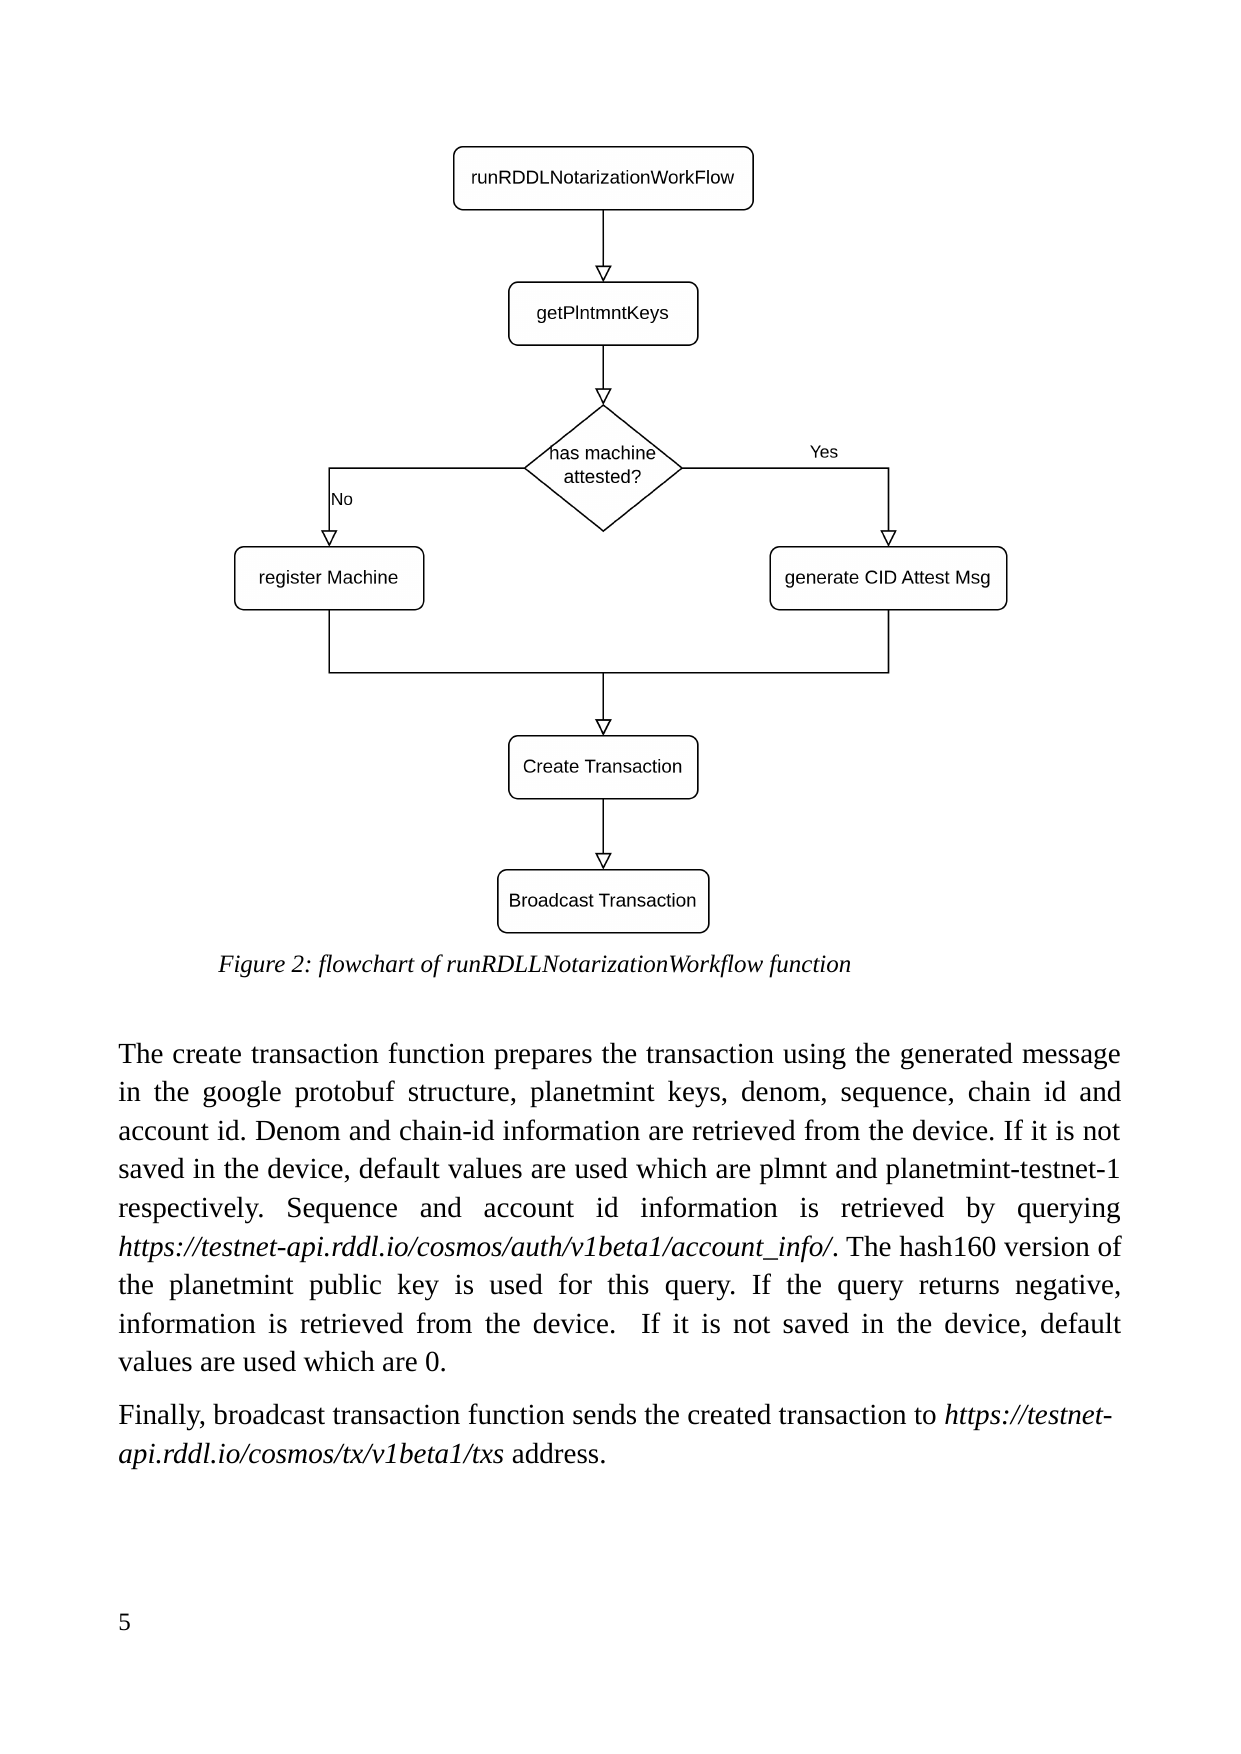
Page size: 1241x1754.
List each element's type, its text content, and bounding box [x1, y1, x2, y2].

text Figure 2: flowchart of runRDLLNotarizationWorkflow function [218, 949, 1022, 978]
text The create transaction function prepares the transaction using the generated message in the google protobuf structure, planetmint keys, denom, sequence, chain id and account id. Denom and chain-id information are retrieved from the device. If it is not saved in the device, default values are used which are plmnt and planetmint-testnet-1 respectively. Sequence and account id information is retrieved by querying https://testnet-api.rddl.io/cosmos/auth/v1beta1/account_info/. The hash160 version of the planetmint public key is used for this query. If the query returns negative, information is retrieved from the device. If it is not saved in the device, default values are used which are 0. [118, 1036, 1122, 1378]
text Finally, broadcast transaction function sends the created transaction to https://testnet-api.rddl.io/cosmos/tx/v1beta1/txs address. [118, 1397, 1122, 1469]
picture [218, 130, 1023, 949]
